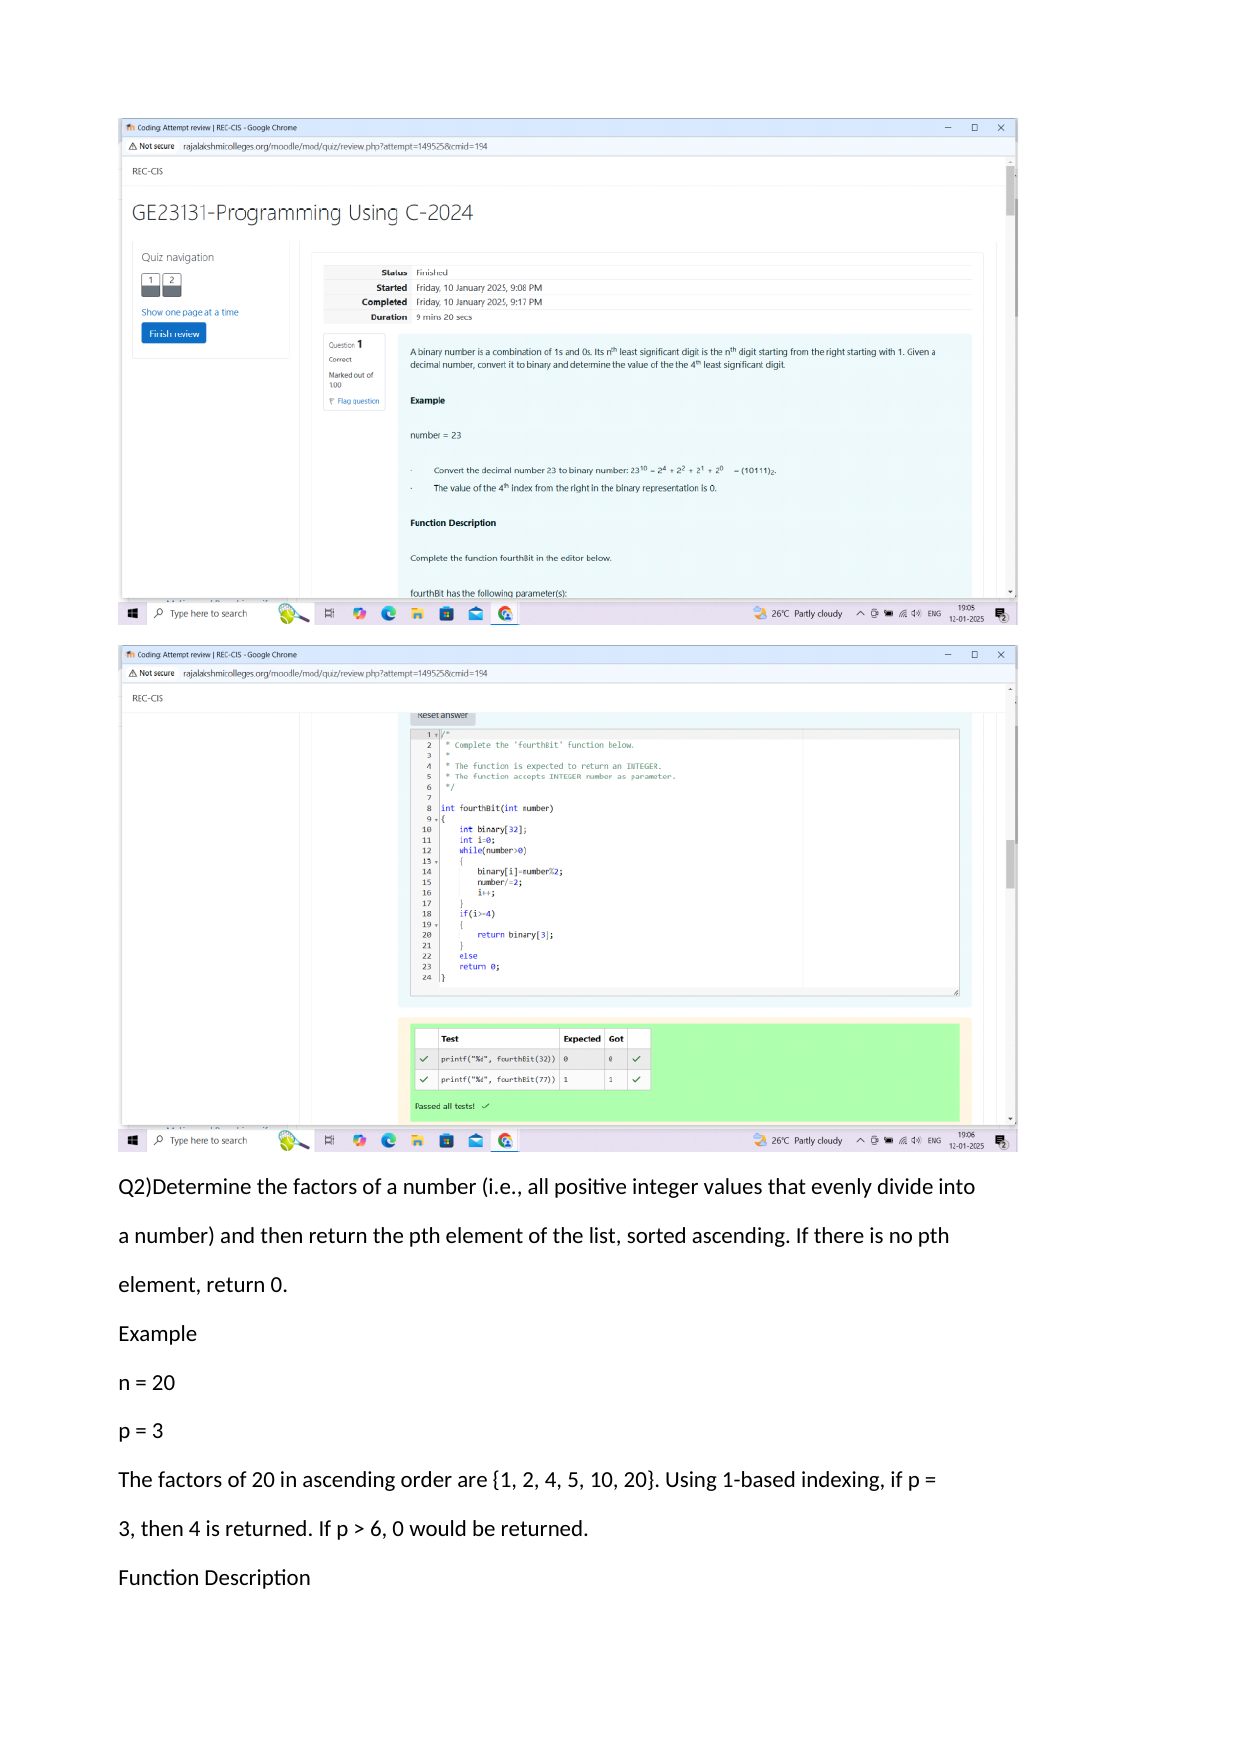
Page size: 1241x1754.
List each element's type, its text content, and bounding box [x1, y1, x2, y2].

text 3, then 4 is returned. If p > 6, 0 would be returned. [118, 1514, 1122, 1542]
text Q2)Determine the factors of a number (i.e., all positive integer values that evenly divide into [118, 1172, 1122, 1200]
text The factors of 20 in ascending order are {1, 2, 4, 5, 10, 20}. Using 1-based indexing, if p = [118, 1465, 1122, 1493]
text element, return 0. [118, 1270, 1122, 1298]
text p = 3 [118, 1417, 1122, 1444]
text Example [118, 1319, 1122, 1347]
text n = 20 [118, 1368, 1122, 1396]
text Function Description [118, 1563, 1122, 1591]
text a number) and then return the pth element of the list, sorted ascending. If there is no pth [118, 1221, 1122, 1249]
